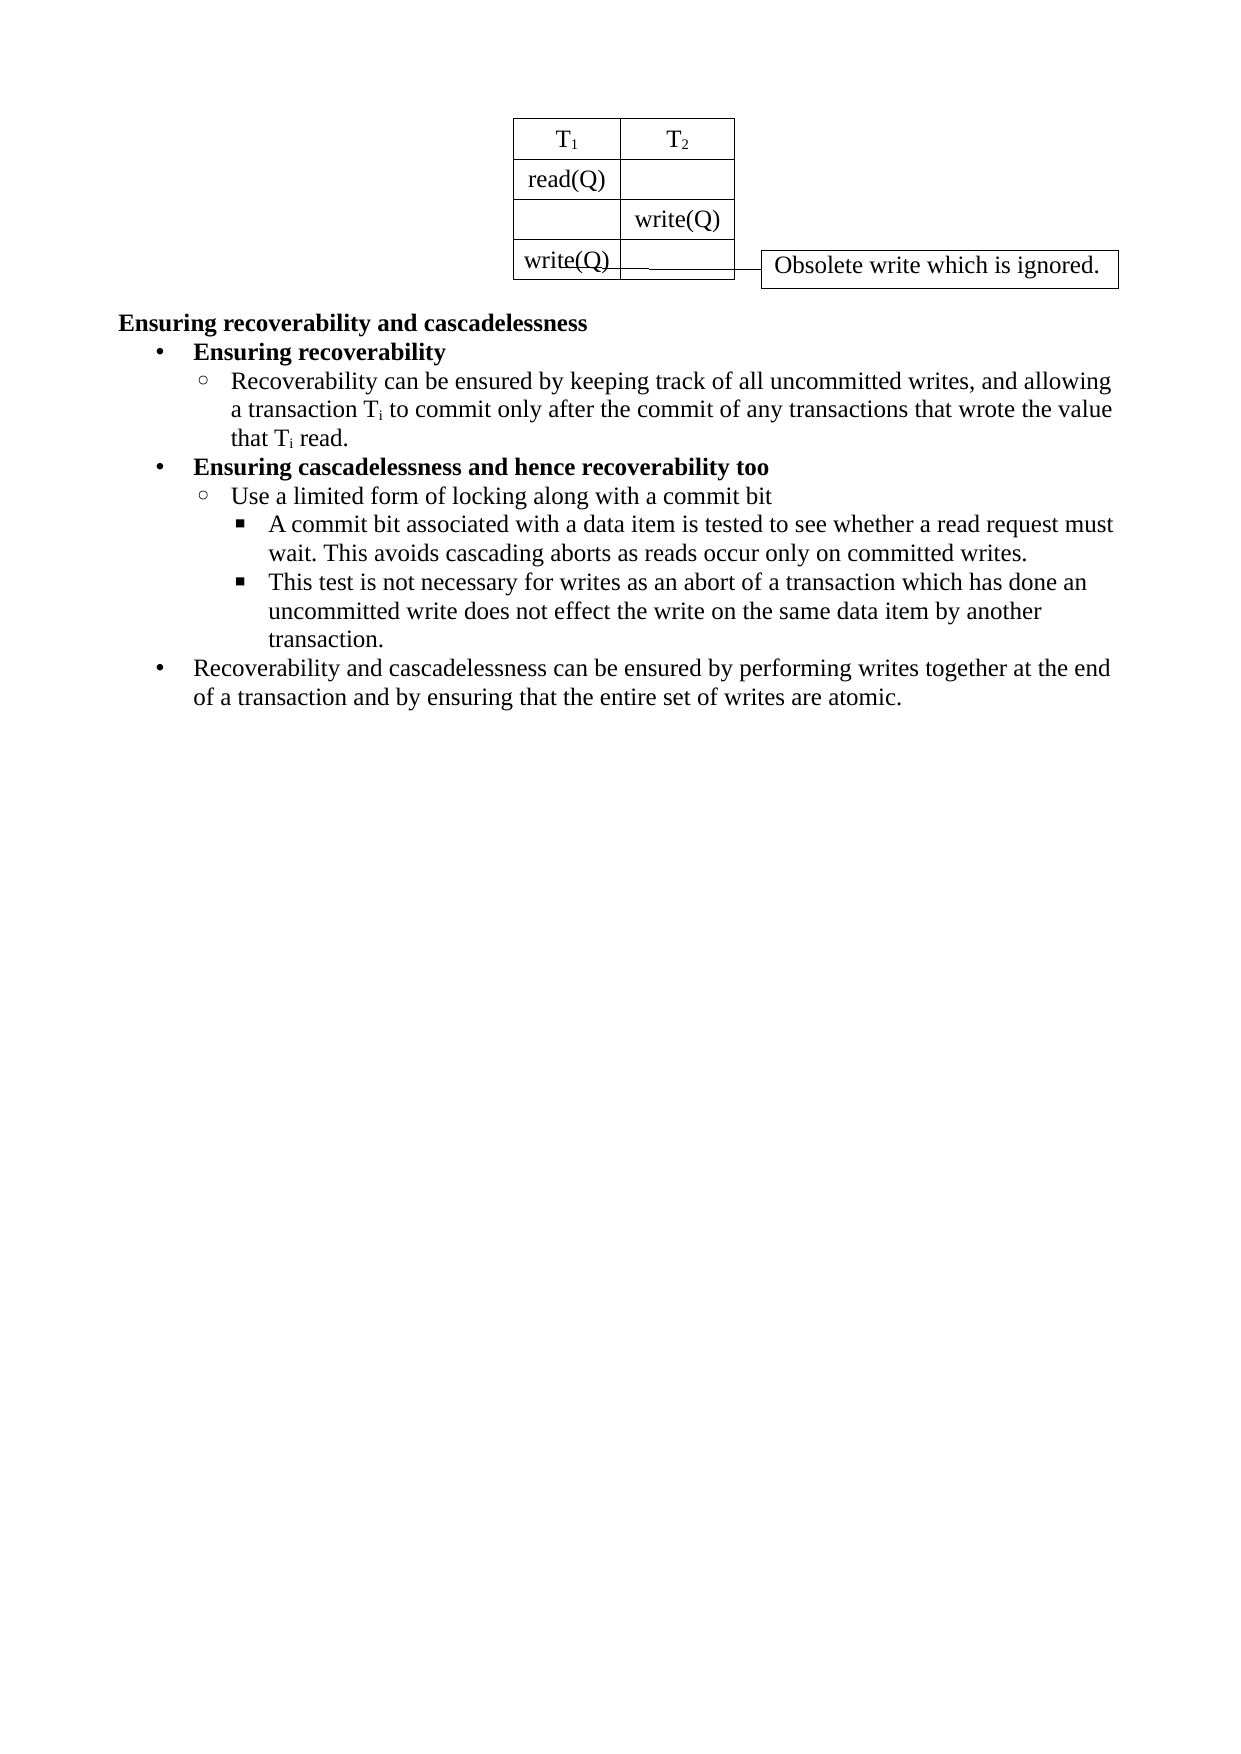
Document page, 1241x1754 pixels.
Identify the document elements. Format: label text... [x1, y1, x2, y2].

list Recoverability can be ensured by keeping track of all uncommitted writes, and allowing a transaction Ti to commit only after the commit of any transactions that wrote the value that Ti read. [193, 366, 1122, 452]
table_cell write(Q) [621, 200, 734, 239]
list Recoverability and cascadelessness can be ensured by performing writes together at the end of a transaction and by ensuring that the entire set of writes are atomic. [156, 653, 1122, 711]
list Ensuring cascadelessness and hence recoverability too [156, 452, 1122, 481]
list This test is not necessary for writes as an abort of a transaction which has done an uncommitted write does not effect the write on the same data item by another transaction. [231, 567, 1122, 653]
table_cell [621, 240, 734, 279]
table_header T2 [621, 119, 734, 158]
list A commit bit associated with a data item is tested to see whether a read request must wait. This avoids cascading aborts as reads occur only on committed writes. [231, 509, 1122, 567]
table_cell [514, 200, 620, 239]
table_header T1 [514, 119, 620, 158]
text Ensuring recoverability and cascadelessness [118, 308, 1122, 337]
list Ensuring recoverability [156, 337, 1122, 366]
table_cell [621, 160, 734, 199]
table_cell read(Q) [514, 160, 620, 199]
list Use a limited form of locking along with a commit bit [193, 481, 1122, 509]
table_cell write(Q) [514, 240, 620, 279]
